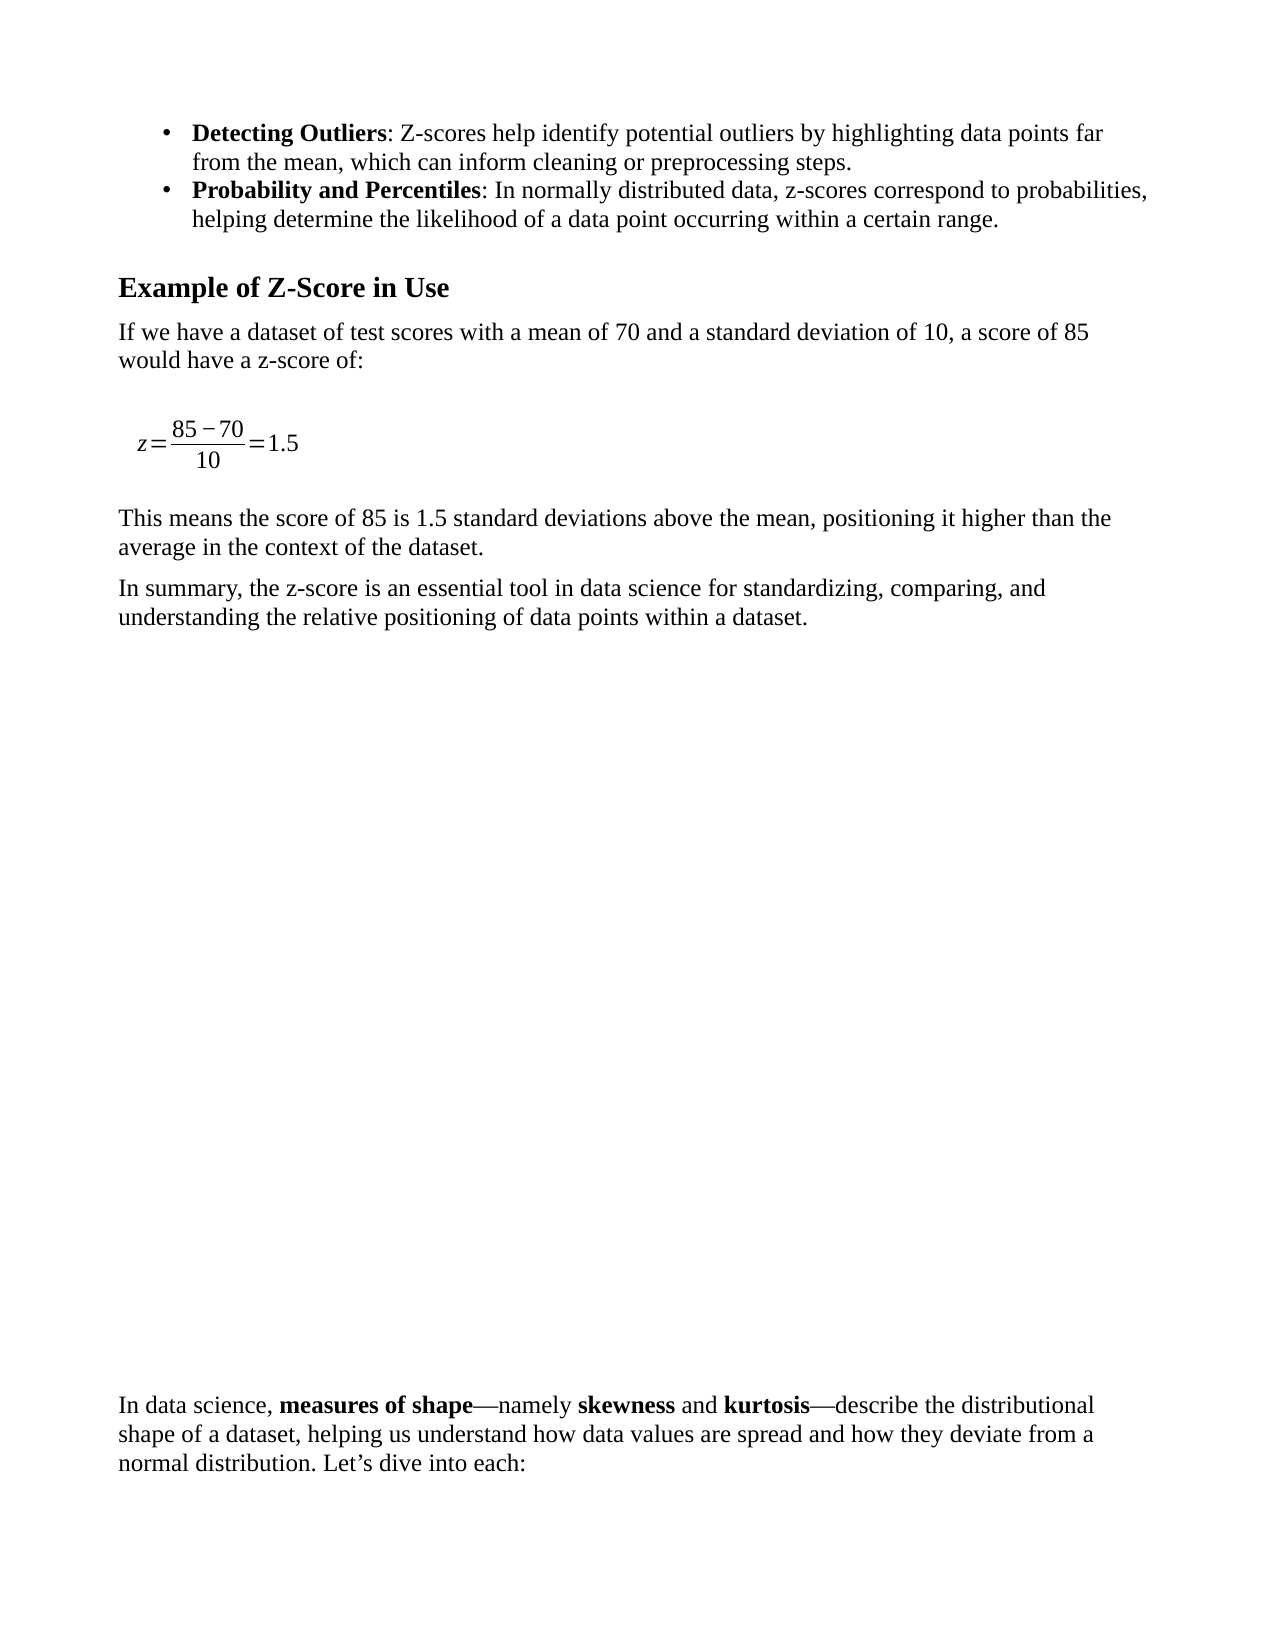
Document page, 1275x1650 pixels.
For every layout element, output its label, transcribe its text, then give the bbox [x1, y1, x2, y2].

list Detecting Outliers: Z-scores help identify potential outliers by highlighting data points far from the mean, which can inform cleaning or preprocessing steps. [162, 118, 1157, 176]
text In data science, measures of shape—namely skewness and kurtosis—describe the distributional shape of a dataset, helping us understand how data values are spread and how they deviate from a normal distribution. Let’s dive into each: [118, 1391, 1157, 1477]
text If we have a dataset of test scores with a mean of 70 and a standard deviation of 10, a score of 85 would have a z-score of: [118, 317, 1157, 374]
subtitle Example of Z-Score in Use [118, 271, 1157, 304]
text This means the score of 85 is 1.5 standard deviations above the mean, positioning it higher than the average in the context of the dataset. [118, 503, 1157, 561]
list Probability and Percentiles: In normally distributed data, z-scores correspond to probabilities, helping determine the likelihood of a data point occurring within a certain range. [162, 176, 1157, 233]
text In summary, the z-score is an essential tool in data science for standardizing, comparing, and understanding the relative positioning of data points within a dataset. [118, 573, 1157, 631]
